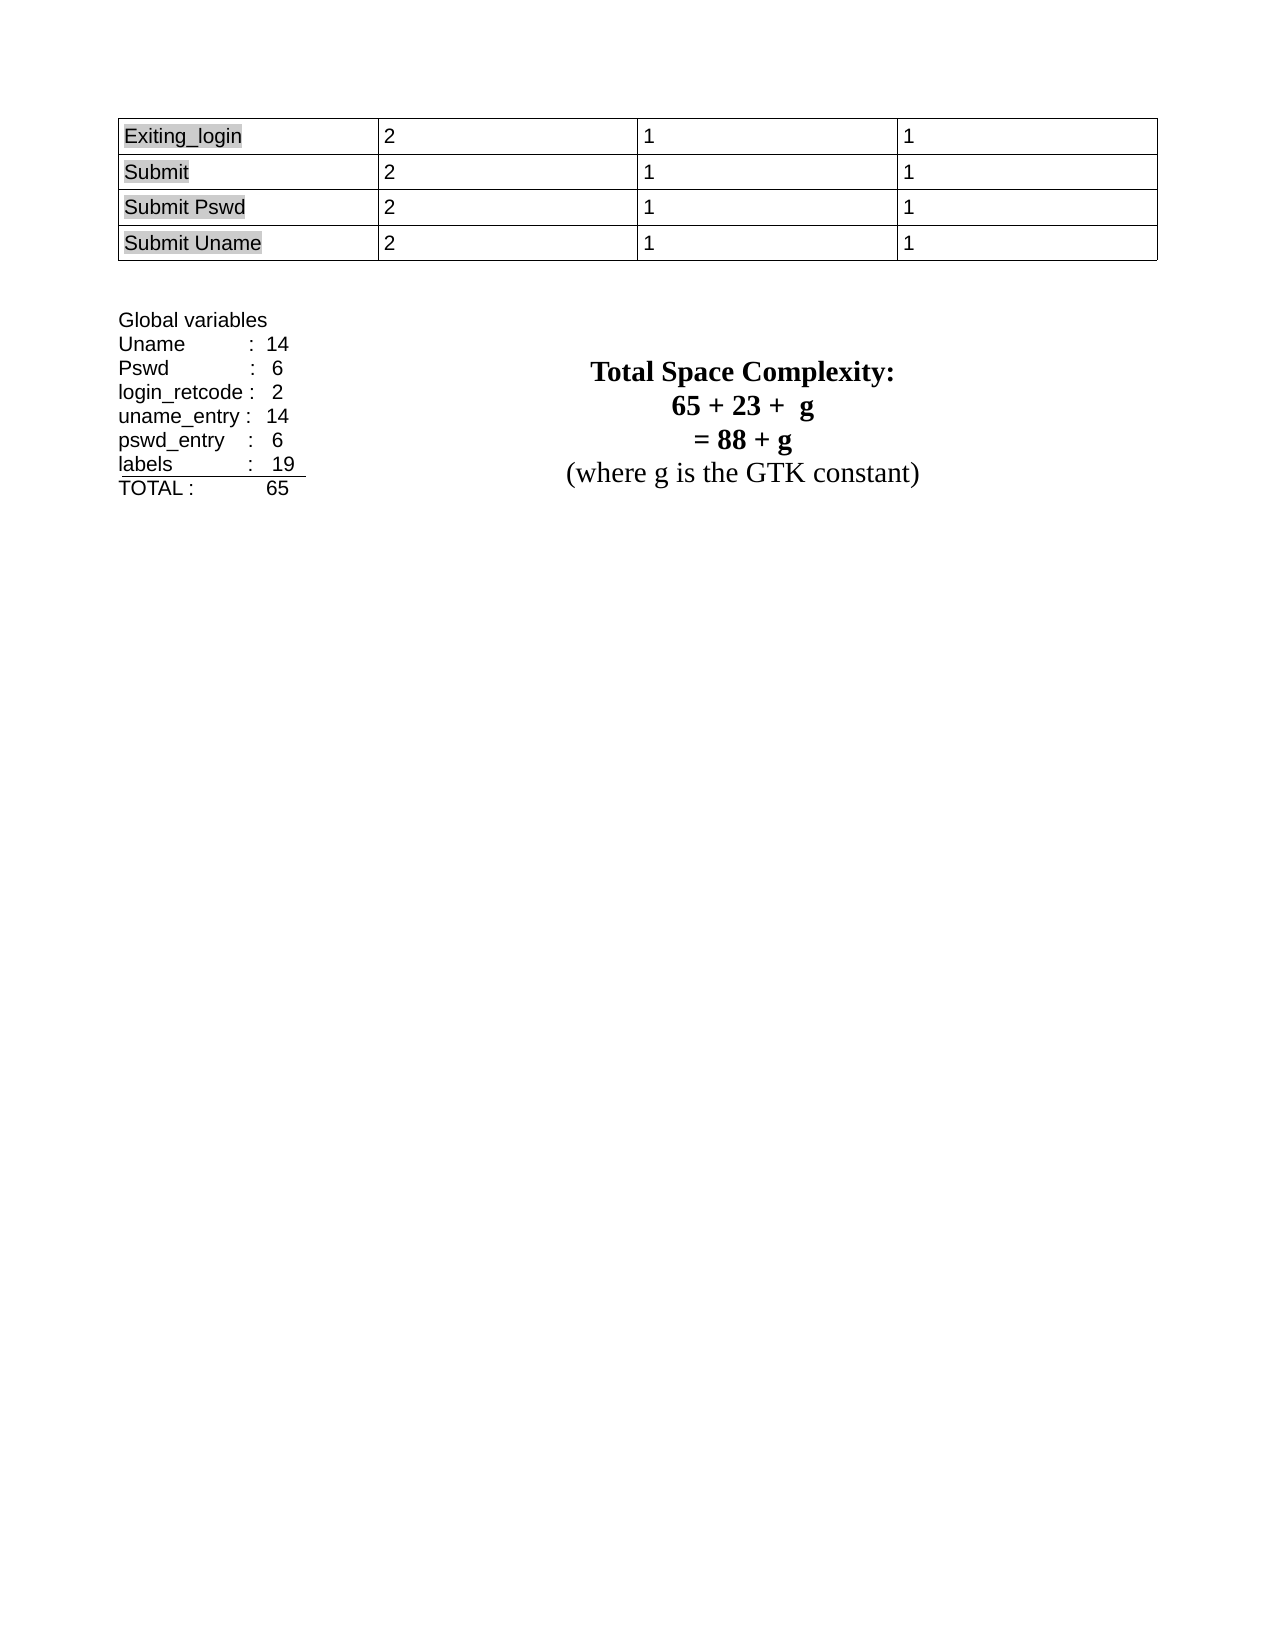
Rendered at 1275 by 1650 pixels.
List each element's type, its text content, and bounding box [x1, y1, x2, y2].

table_cell 2 [379, 119, 637, 154]
table_cell 1 [898, 155, 1157, 189]
table_cell 1 [898, 190, 1157, 225]
text pswd_entry : 6 [118, 428, 1157, 452]
table_cell Submit Pswd [119, 190, 378, 225]
table_cell 2 [379, 190, 637, 225]
text TOTAL : 65 [118, 476, 1157, 500]
table_cell 1 [638, 119, 897, 154]
table_cell 1 [638, 226, 897, 260]
table_cell 2 [379, 226, 637, 260]
table_cell 1 [638, 155, 897, 189]
table_cell 1 [898, 119, 1157, 154]
text Global variables [118, 308, 1157, 332]
table_cell Submit [119, 155, 378, 189]
table_cell Exiting_login [119, 119, 378, 154]
table_cell 1 [898, 226, 1157, 260]
text Uname : 14 [118, 332, 1157, 356]
text labels : 19 [118, 452, 1157, 476]
text uname_entry : 14 [118, 404, 1157, 428]
table_cell 1 [638, 190, 897, 225]
text Pswd : 6 [118, 356, 1157, 380]
text login_retcode : 2 [118, 380, 1157, 404]
table_cell Submit Uname [119, 226, 378, 260]
table_cell 2 [379, 155, 637, 189]
